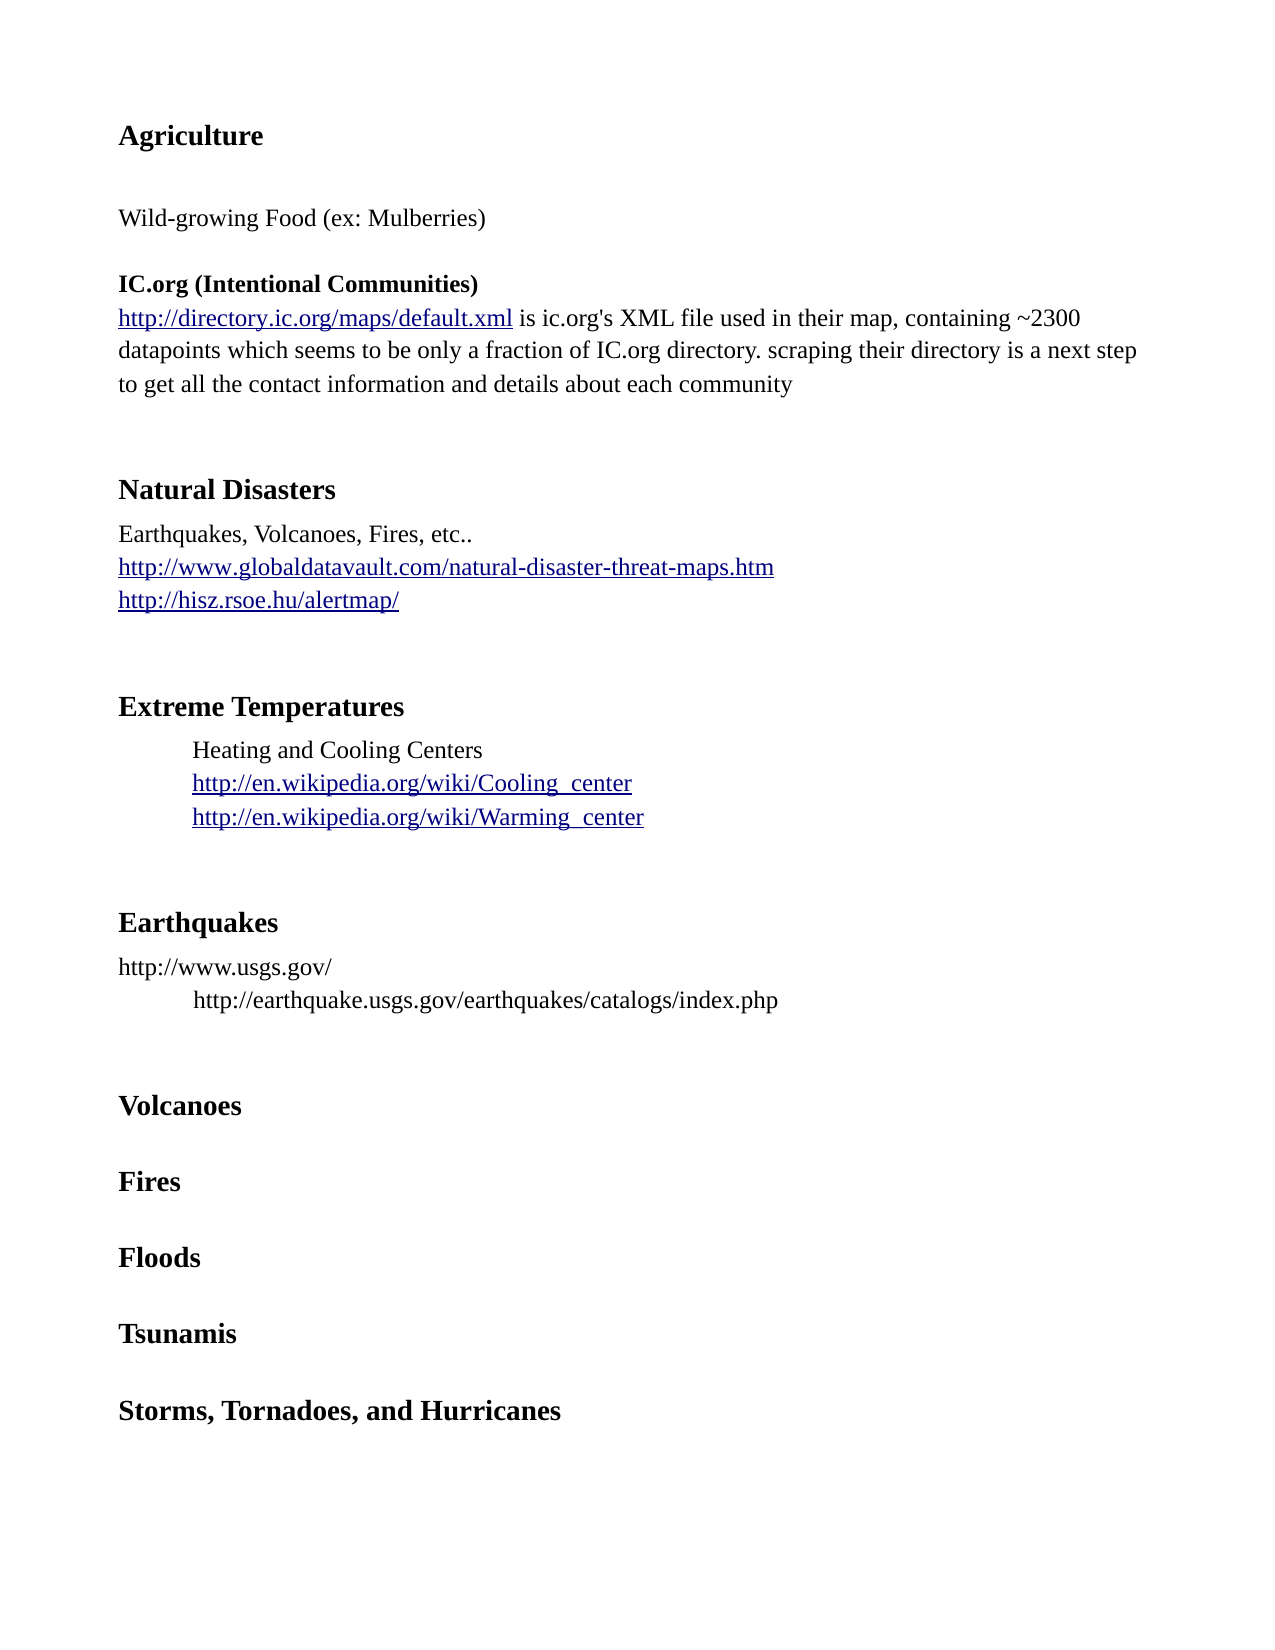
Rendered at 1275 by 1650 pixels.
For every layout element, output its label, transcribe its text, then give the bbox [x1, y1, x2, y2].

text Earthquakes, Volcanoes, Fires, etc.. [118, 519, 1157, 548]
text http://en.wikipedia.org/wiki/Warming_center [118, 802, 1157, 830]
text http://earthquake.usgs.gov/earthquakes/catalogs/index.php [193, 985, 1157, 1014]
text Heating and Cooling Centers [118, 736, 1157, 764]
text IC.org (Intentional Communities) [118, 269, 1157, 298]
subtitle Agriculture [118, 118, 1157, 152]
subtitle Volcanoes [118, 1088, 1157, 1122]
text http://www.globaldatavault.com/natural-disaster-threat-maps.htm [118, 552, 1157, 581]
subtitle Earthquakes [118, 905, 1157, 939]
subtitle Floods [118, 1241, 1157, 1274]
text http://directory.ic.org/maps/default.xml is ic.org's XML file used in their map, containing ~2300 datapoints which seems to be only a fraction of IC.org directory. scraping their directory is a next step to get all the contact information and details about each community [118, 303, 1157, 397]
subtitle Storms, Tornadoes, and Hurricanes [118, 1393, 1157, 1426]
text http://www.usgs.gov/ [118, 952, 1157, 981]
subtitle Fires [118, 1164, 1157, 1198]
subtitle Extreme Temperatures [118, 689, 1157, 722]
text http://hisz.rsoe.hu/alertmap/ [118, 585, 1157, 614]
subtitle Natural Disasters [118, 472, 1157, 506]
text Wild-growing Food (ex: Mulberries) [118, 203, 1157, 232]
text http://en.wikipedia.org/wiki/Cooling_center [118, 768, 1157, 797]
subtitle Tsunamis [118, 1317, 1157, 1350]
